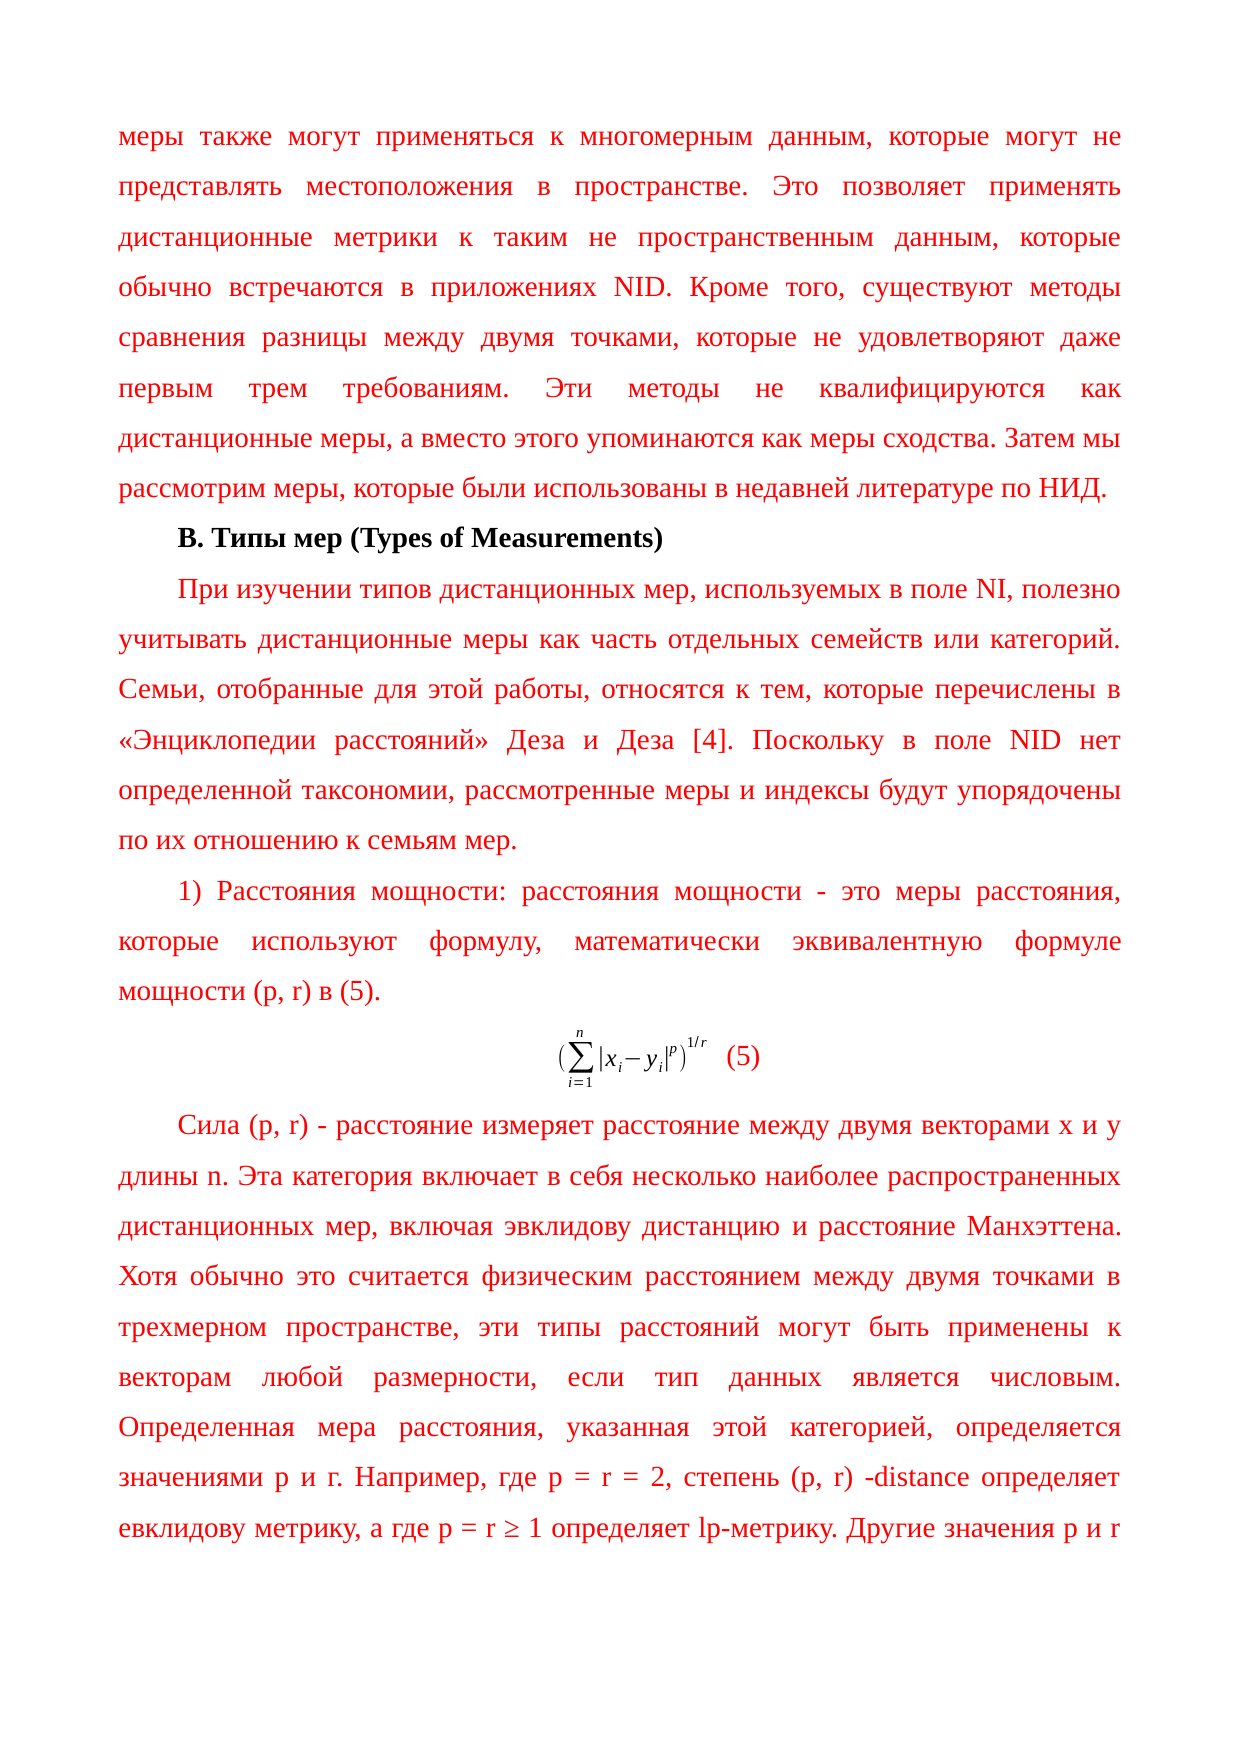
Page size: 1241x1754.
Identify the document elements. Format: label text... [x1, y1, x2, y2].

text Сила (p, r) - расстояние измеряет расстояние между двумя векторами x и y длины n. Эта категория включает в себя несколько наиболее распространенных дистанционных мер, включая эвклидову дистанцию ​​и расстояние Манхэттена. Хотя обычно это считается физическим расстоянием между двумя точками в трехмерном пространстве, эти типы расстояний могут быть применены к векторам любой размерности, если тип данных является числовым. Определенная мера расстояния, указанная этой категорией, определяется значениями р и г. Например, где p = r = 2, степень (p, r) -distance определяет евклидову метрику, а где p = r ≥ 1 определяет lp-метрику. Другие значения p и r [118, 1107, 1122, 1543]
text 1) Расстояния мощности: расстояния мощности - это меры расстояния, которые используют формулу, математически эквивалентную формуле мощности (p, r) в (5). [118, 873, 1122, 1007]
text B. Типы мер (Types of Measurements) [118, 521, 1122, 554]
text При изучении типов дистанционных мер, используемых в поле NI, полезно учитывать дистанционные меры как часть отдельных семейств или категорий. Семьи, отобранные для этой работы, относятся к тем, которые перечислены в «Энциклопедии расстояний» Деза и Деза [4]. Поскольку в поле NID нет определенной таксономии, рассмотренные меры и индексы будут упорядочены по их отношению к семьям мер. [118, 571, 1122, 856]
text меры также могут применяться к многомерным данным, которые могут не представлять местоположения в пространстве. Это позволяет применять дистанционные метрики к таким не пространственным данным, которые обычно встречаются в приложениях NID. Кроме того, существуют методы сравнения разницы между двумя точками, которые не удовлетворяют даже первым трем требованиям. Эти методы не квалифицируются как дистанционные меры, а вместо этого упоминаются как меры сходства. Затем мы рассмотрим меры, которые были использованы в недавней литературе по НИД. [118, 118, 1122, 504]
text (5) [118, 1024, 1122, 1091]
